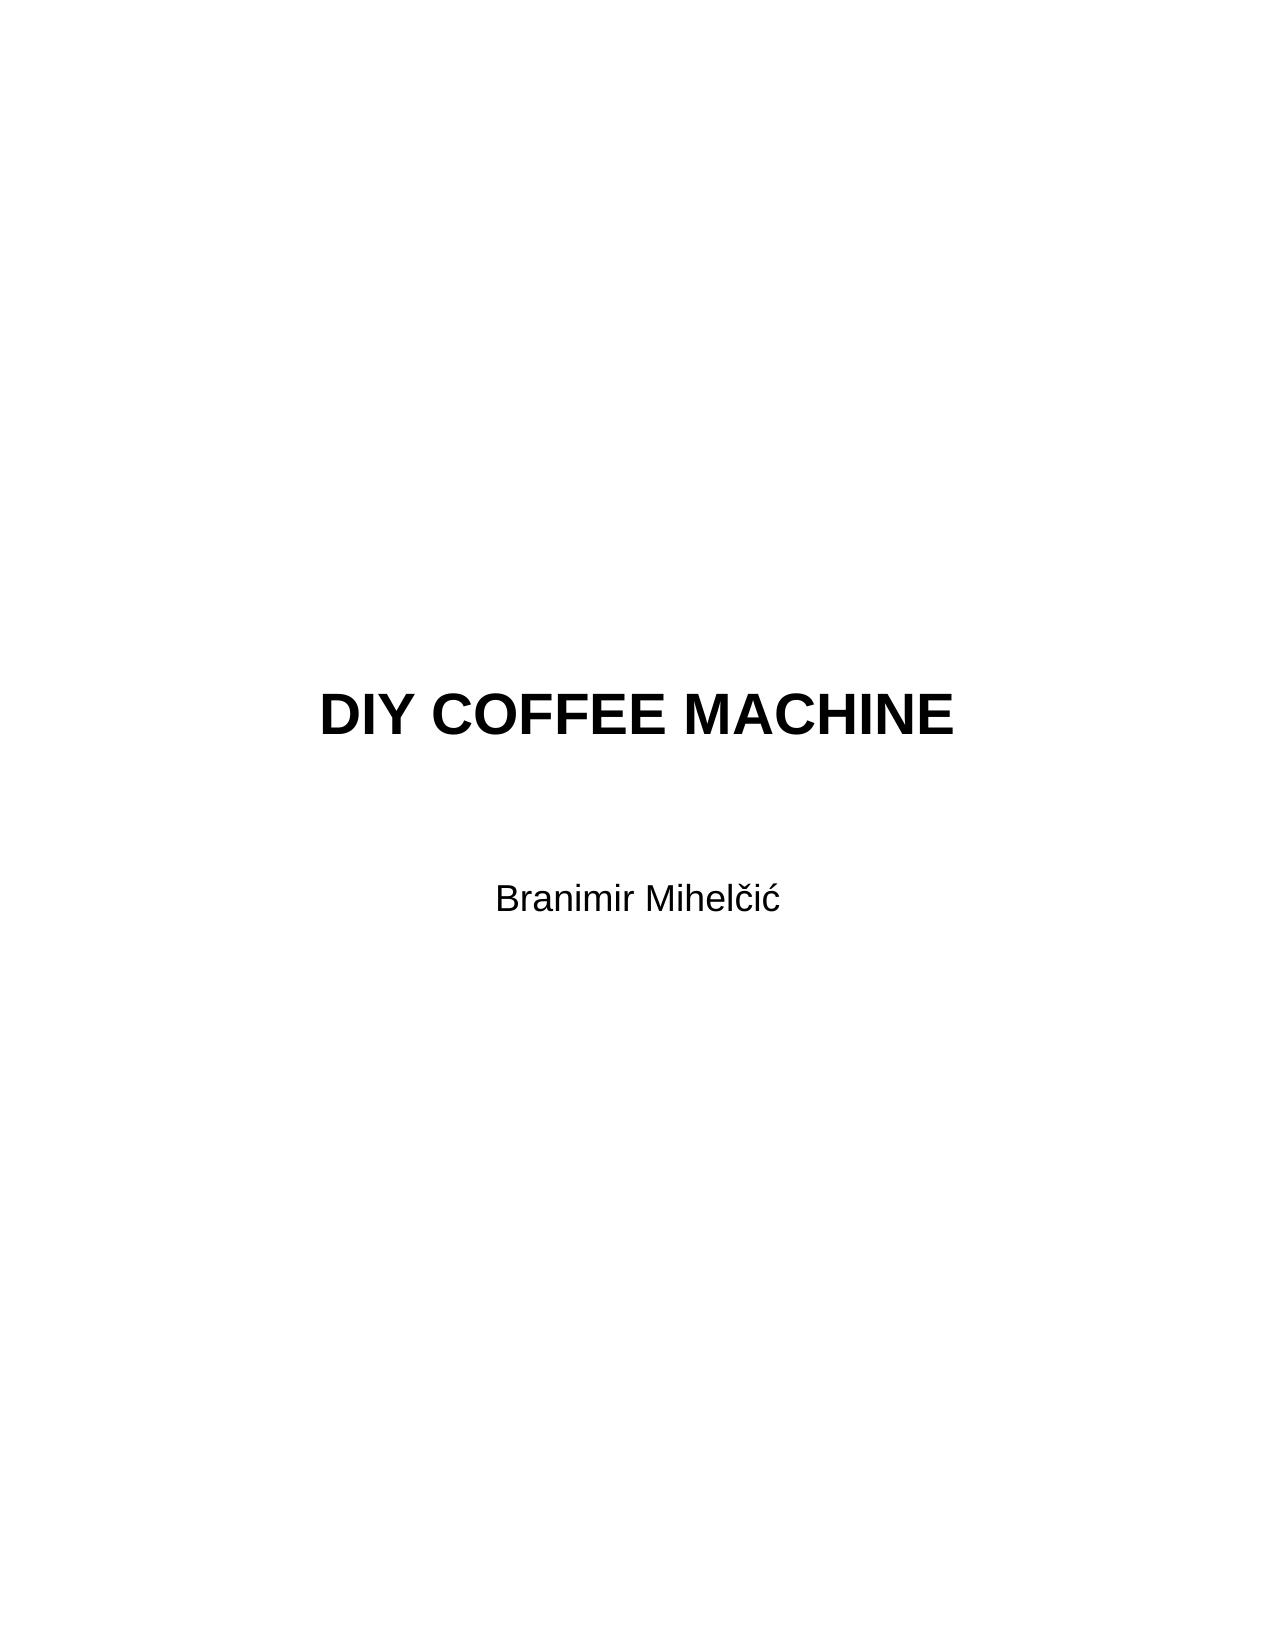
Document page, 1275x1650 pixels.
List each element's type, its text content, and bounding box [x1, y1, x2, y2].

title DIY COFFEE MACHINE [118, 680, 1157, 747]
subtitle Branimir Mihelčić [118, 876, 1157, 1005]
